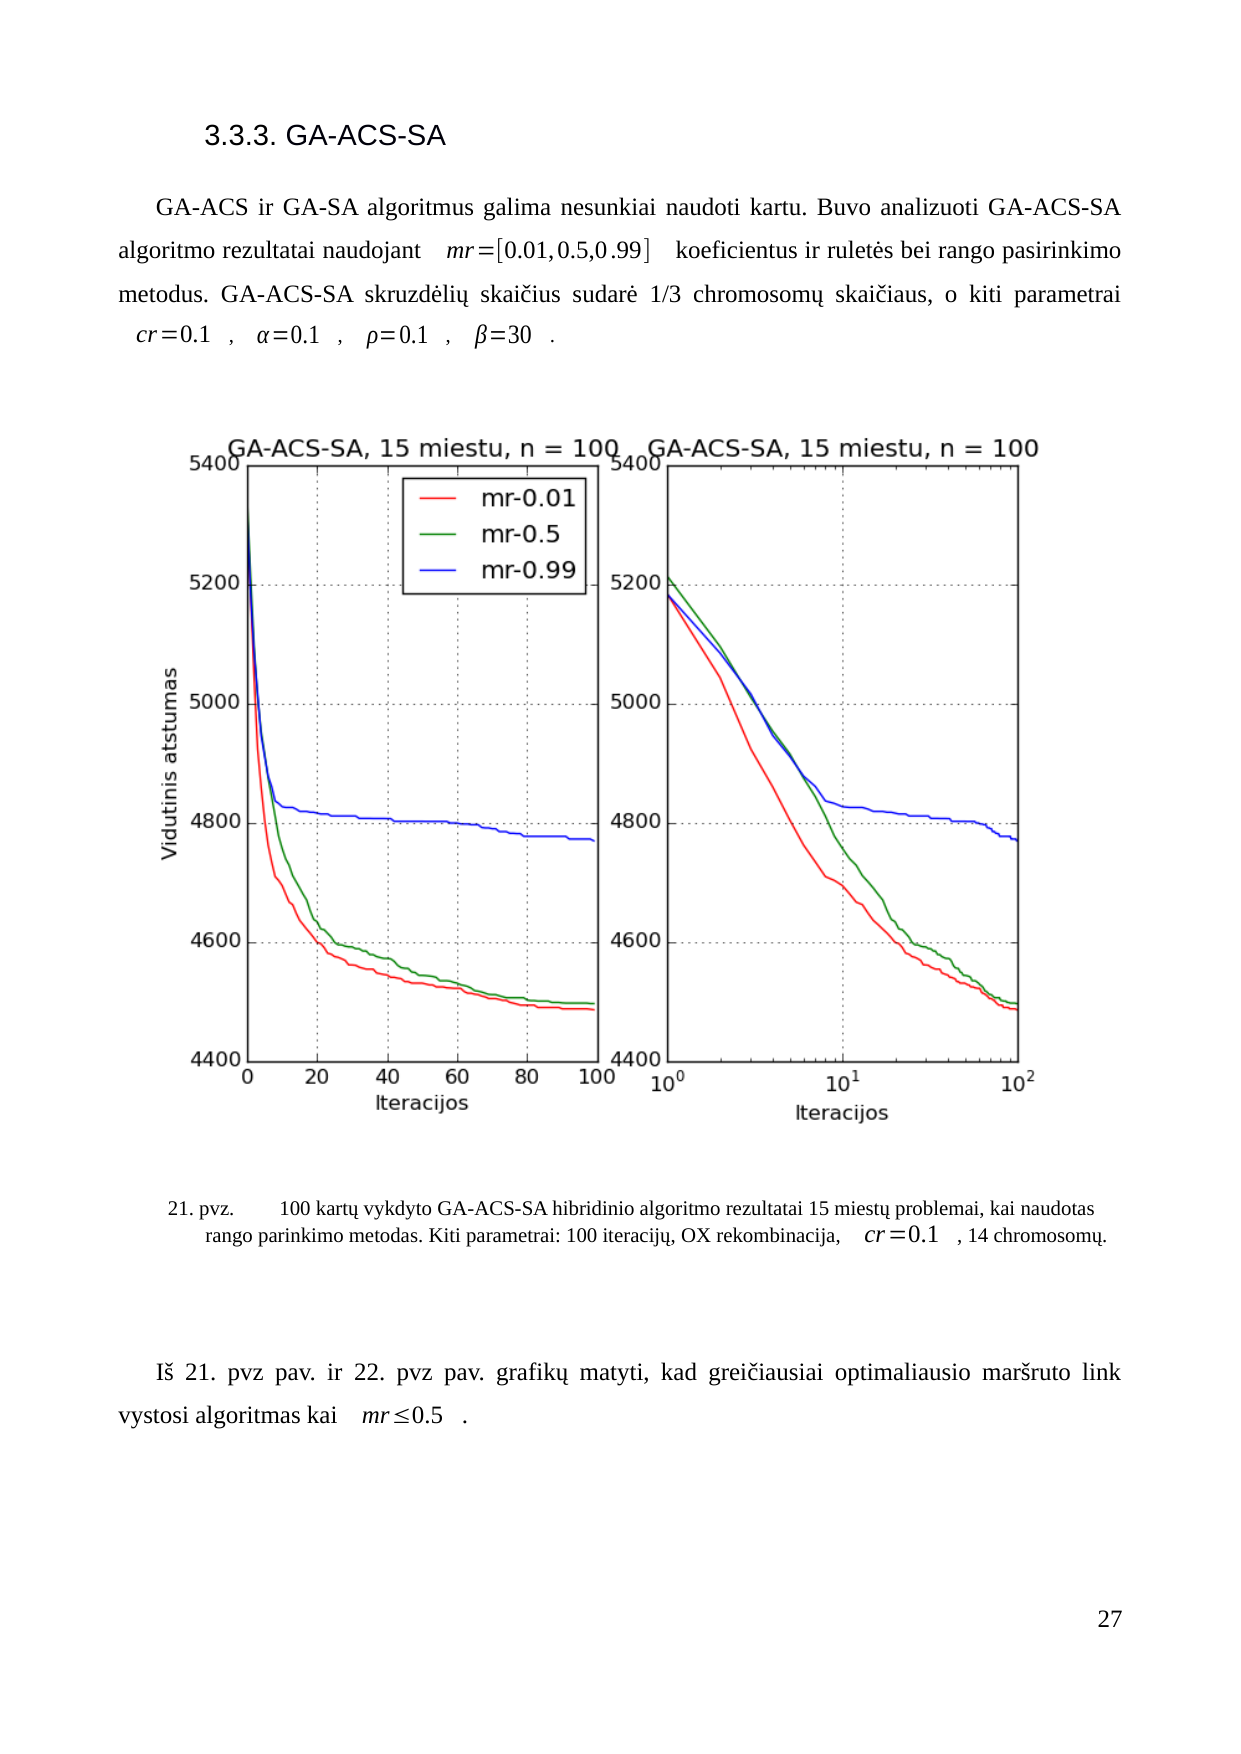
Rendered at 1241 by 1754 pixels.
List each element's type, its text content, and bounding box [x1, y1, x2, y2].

text Iš 21 pav. ir 22 pav. grafikų matyti, kad greičiausiai optimaliausio maršruto link vystosi algoritmas kai . [118, 1357, 1122, 1429]
table_cell 100 kartų vykdyto GA-ACS-SA hibridinio algoritmo rezultatai 15 miestų problemai, kai naudotas rango parinkimo metodas. Kiti parametrai: 100 iteracijų, OX rekombinacija, , 14 chromosomų. [118, 1178, 1122, 1266]
text GA-ACS ir GA-SA algoritmus galima nesunkiai naudoti kartu. Buvo analizuoti GA-ACS-SA algoritmo rezultatai naudojant koeficientus ir ruletės bei rango pasirinkimo metodus. GA-ACS-SA skruzdėlių skaičius sudarė 1/3 chromosomų skaičiaus, o kiti parametrai , , , . [118, 192, 1122, 349]
picture [123, 391, 1117, 1136]
subtitle GA-ACS-SA [118, 118, 1122, 152]
table_header [118, 386, 1122, 1178]
